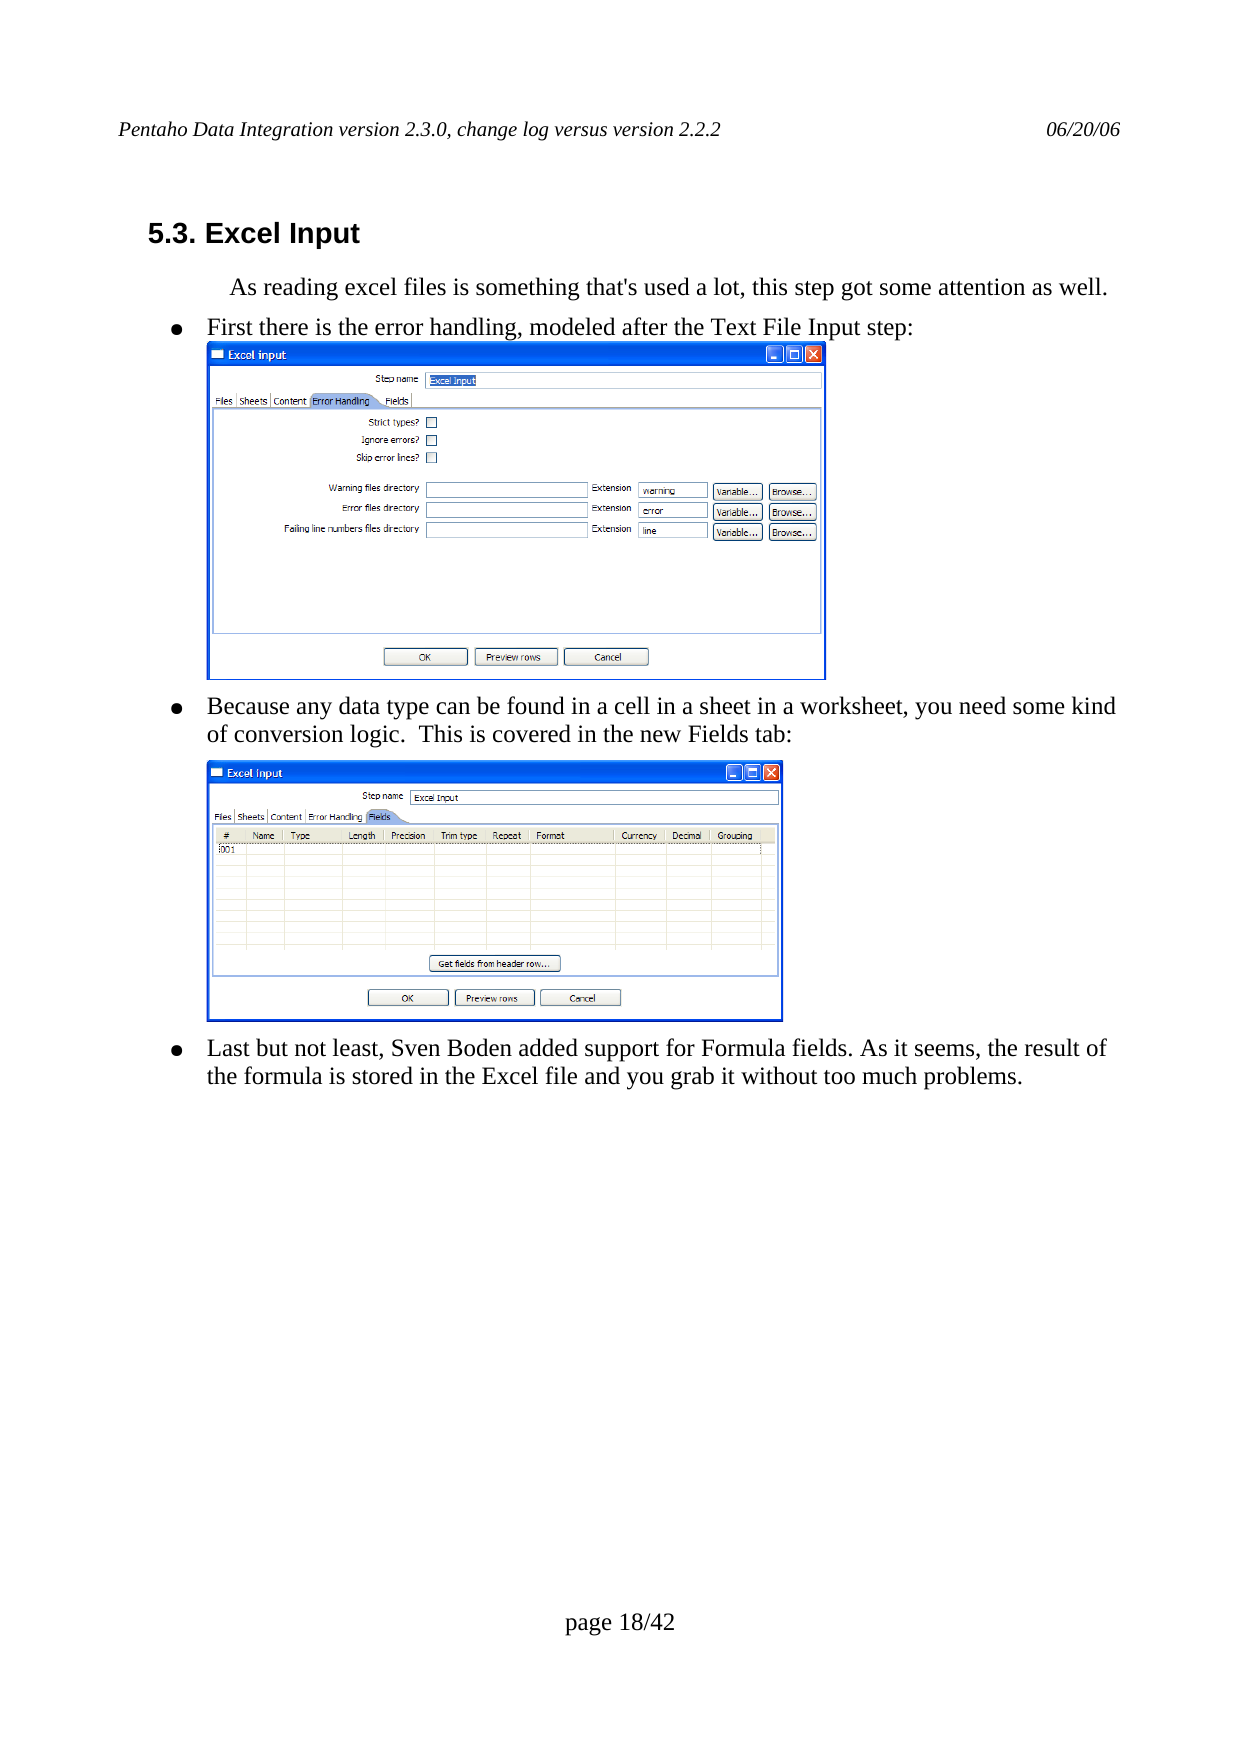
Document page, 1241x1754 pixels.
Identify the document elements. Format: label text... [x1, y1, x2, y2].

list Last but not least, Sven Boden added support for Formula fields. As it seems, the result of the formula is stored in the Excel file and you grab it without too much problems. [207, 1034, 1122, 1089]
list First there is the error handling, modeled after the Text File Input step: [207, 313, 1122, 679]
picture [206, 760, 784, 1022]
list Because any data type can be found in a cell in a sheet in a worksheet, you need some kind of conversion logic. This is covered in the new Fields tab: [207, 692, 1122, 747]
subtitle Excel Input [148, 217, 1122, 249]
text As reading excel files is something that's used a lot, this step got some attention as well. [179, 273, 1122, 301]
